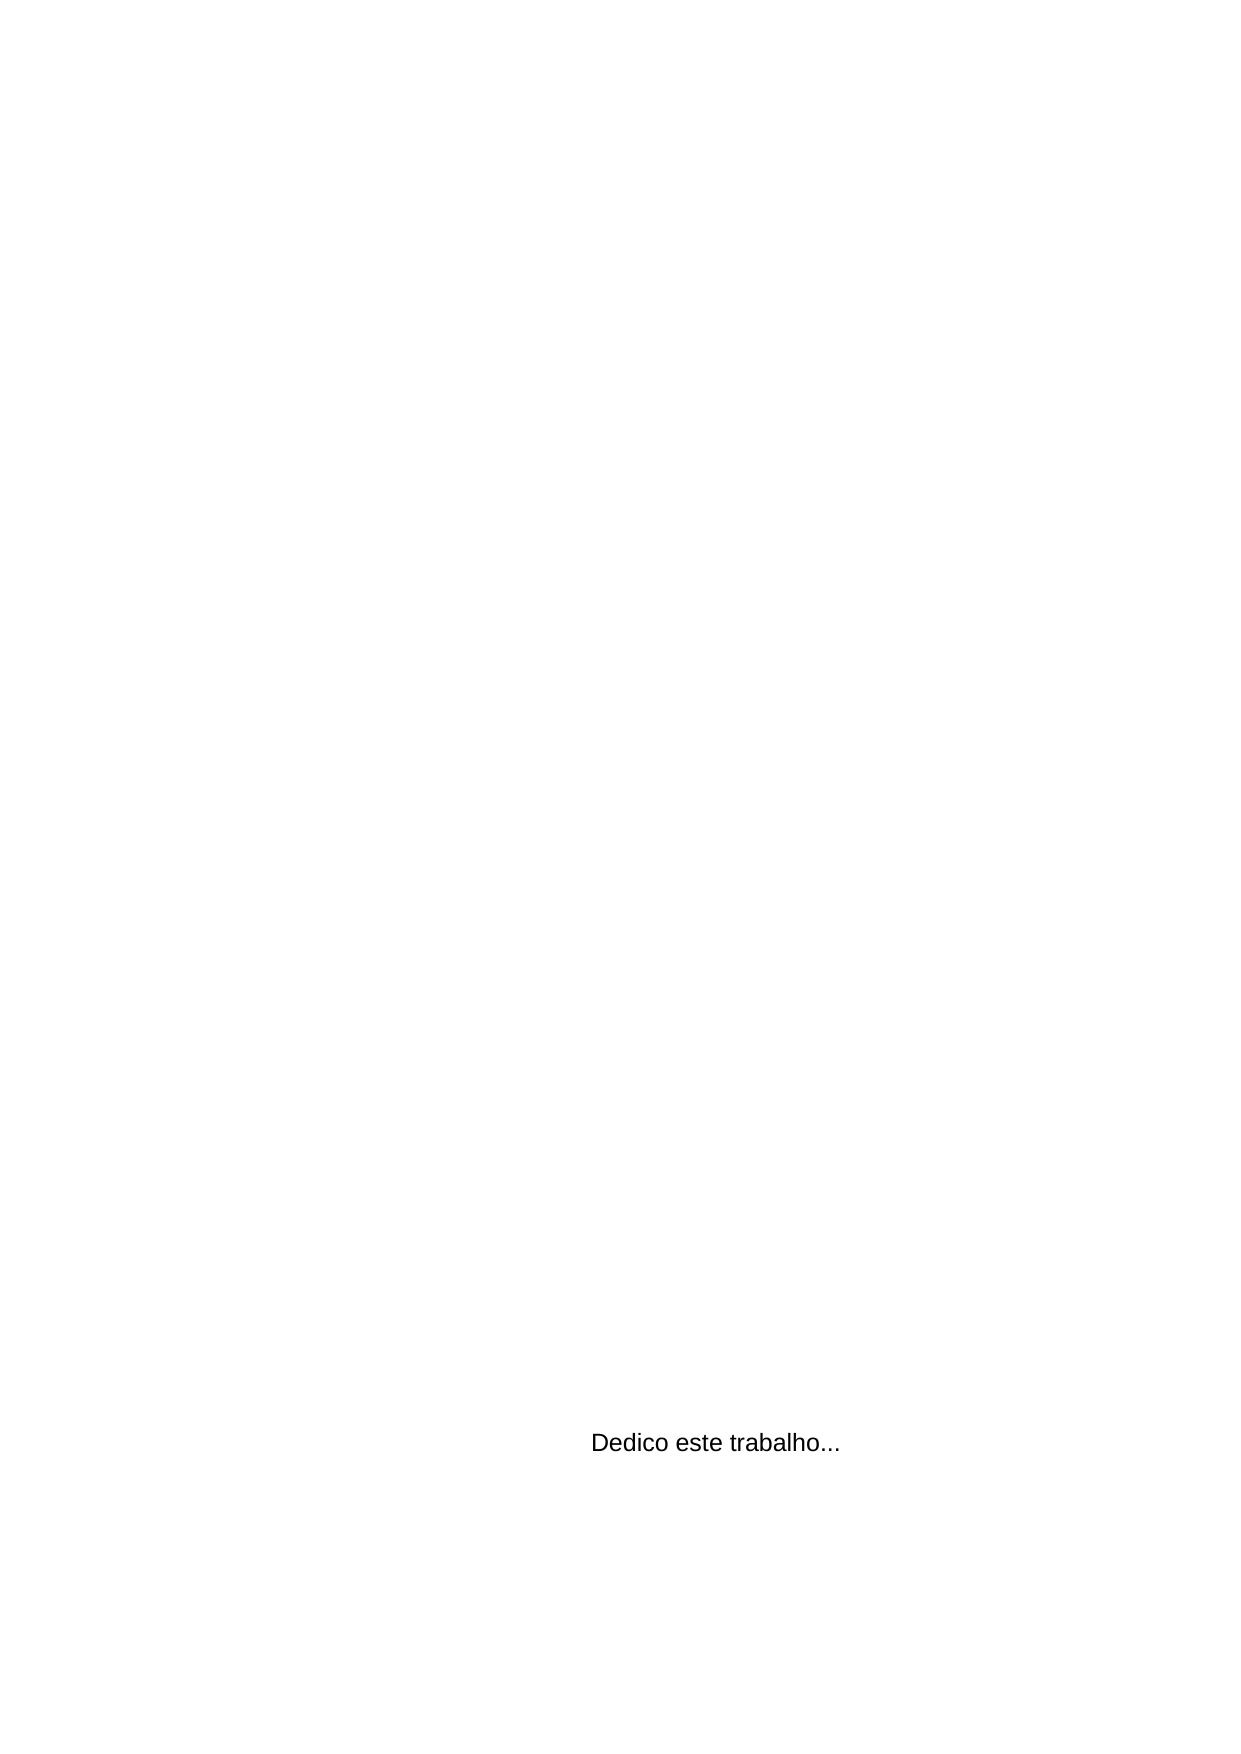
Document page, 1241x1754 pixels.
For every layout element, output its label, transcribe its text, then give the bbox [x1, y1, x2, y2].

text Dedico este trabalho... [591, 1428, 1122, 1457]
